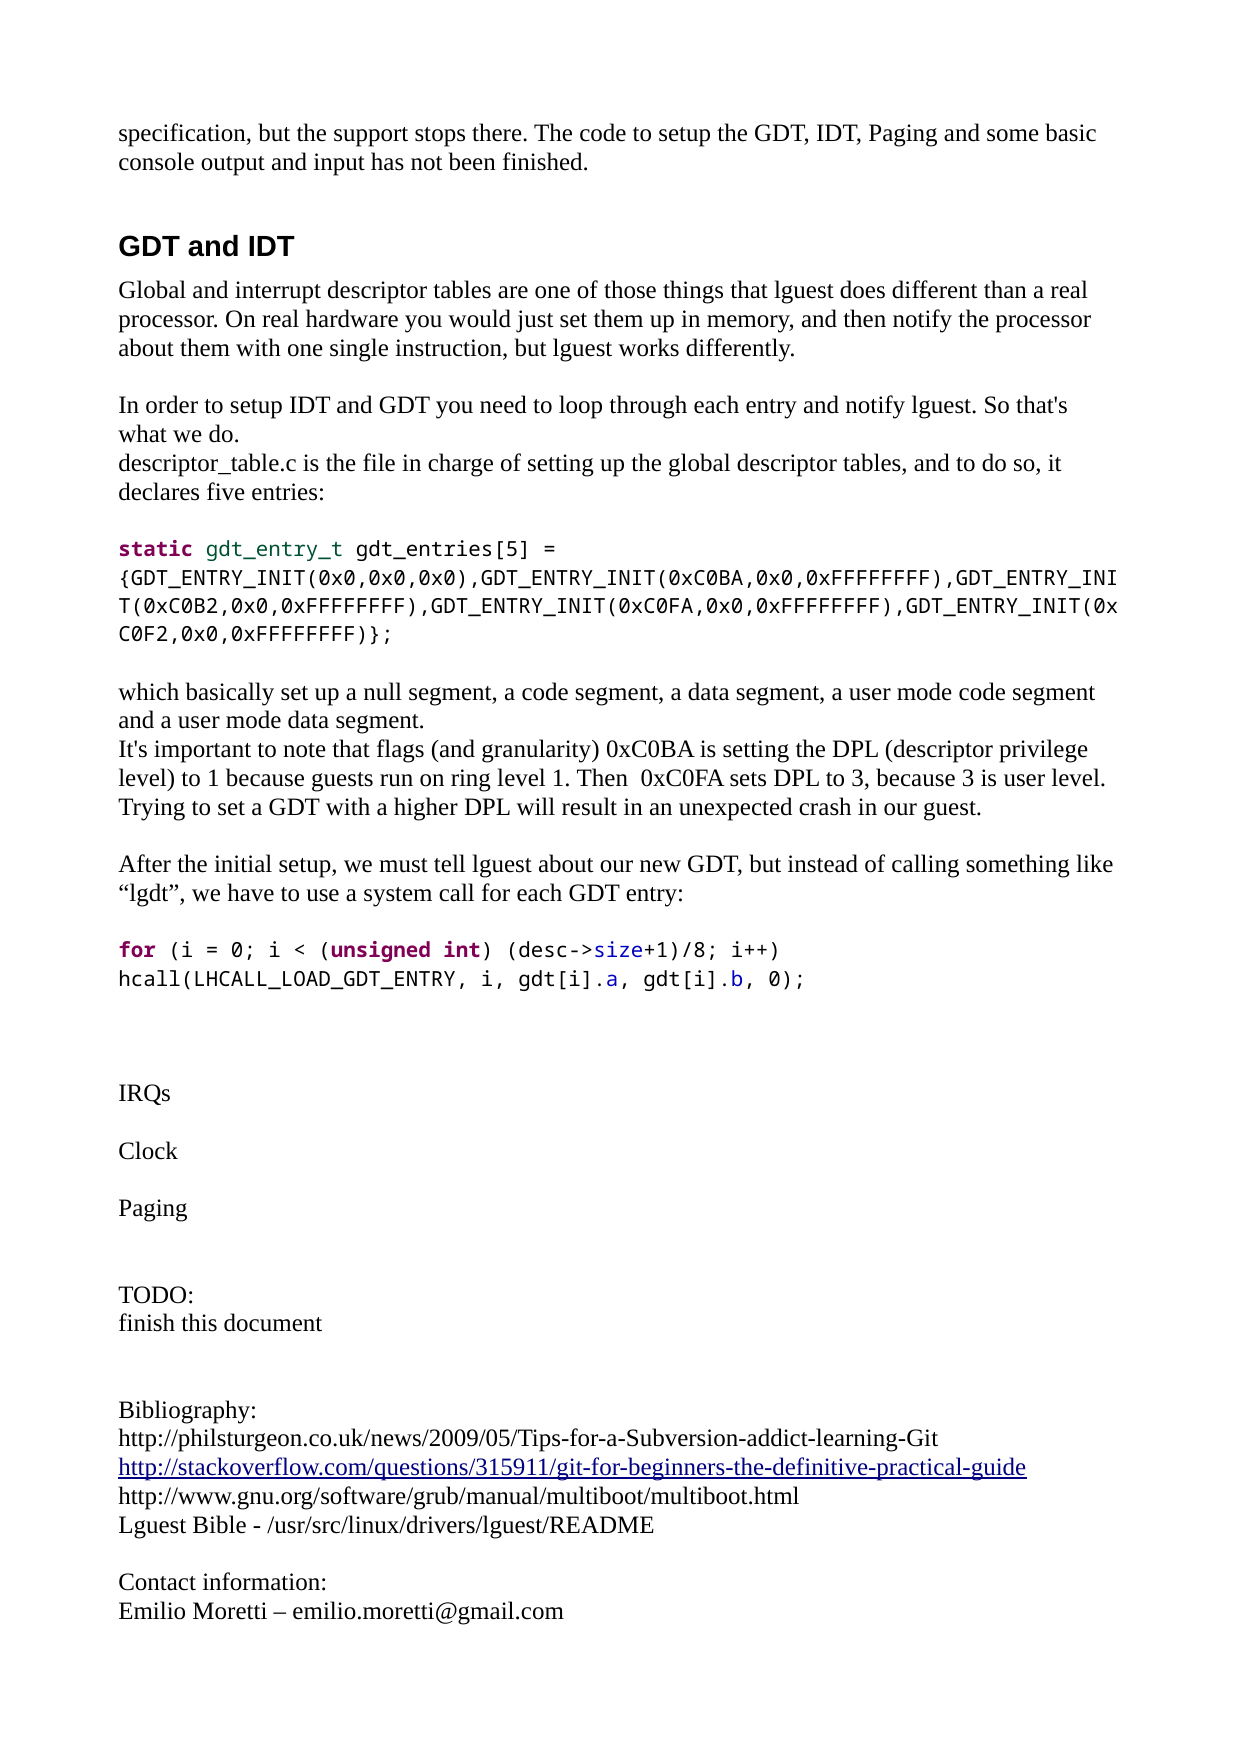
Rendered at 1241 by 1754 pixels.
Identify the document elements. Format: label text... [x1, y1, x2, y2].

text descriptor_table.c is the file in charge of setting up the global descriptor tables, and to do so, it declares five entries: [118, 448, 1122, 505]
text Clock [118, 1136, 1122, 1165]
text specification, but the support stops there. The code to setup the GDT, IDT, Paging and some basic console output and input has not been finished. [118, 118, 1122, 176]
text which basically set up a null segment, a code segment, a data segment, a user mode code segment and a user mode data segment. [118, 677, 1122, 734]
text hcall(LHCALL_LOAD_GDT_ENTRY, i, gdt[i].a, gdt[i].b, 0); [118, 964, 1122, 992]
text for (i = 0; i < (unsigned int) (desc->size+1)/8; i++) [118, 935, 1122, 964]
text Lguest Bible - /usr/src/linux/drivers/lguest/README [118, 1510, 1122, 1538]
text Bibliography: [118, 1395, 1122, 1423]
text static gdt_entry_t gdt_entries[5] = {GDT_ENTRY_INIT(0x0,0x0,0x0),GDT_ENTRY_INIT(0xC0BA,0x0,0xFFFFFFFF),GDT_ENTRY_INIT(0xC0B2,0x0,0xFFFFFFFF),GDT_ENTRY_INIT(0xC0FA,0x0,0xFFFFFFFF),GDT_ENTRY_INIT(0xC0F2,0x0,0xFFFFFFFF)}; [118, 534, 1122, 648]
subtitle GDT and IDT [118, 229, 1122, 263]
text Paging [118, 1193, 1122, 1222]
text http://philsturgeon.co.uk/news/2009/05/Tips-for-a-Subversion-addict-learning-Git [118, 1423, 1122, 1452]
text Trying to set a GDT with a higher DPL will result in an unexpected crash in our guest. [118, 792, 1122, 820]
text TODO: [118, 1280, 1122, 1308]
text http://www.gnu.org/software/grub/manual/multiboot/multiboot.html [118, 1481, 1122, 1510]
text finish this document [118, 1308, 1122, 1337]
text http://stackoverflow.com/questions/315911/git-for-beginners-the-definitive-practical-guide [118, 1452, 1122, 1481]
text In order to setup IDT and GDT you need to loop through each entry and notify lguest. So that's what we do. [118, 390, 1122, 448]
text It's important to note that flags (and granularity) 0xC0BA is setting the DPL (descriptor privilege level) to 1 because guests run on ring level 1. Then 0xC0FA sets DPL to 3, because 3 is user level. [118, 734, 1122, 792]
text IRQs [118, 1078, 1122, 1107]
text Global and interrupt descriptor tables are one of those things that lguest does different than a real processor. On real hardware you would just set them up in memory, and then notify the processor about them with one single instruction, but lguest works differently. [118, 275, 1122, 362]
text Contact information: [118, 1567, 1122, 1596]
text Emilio Moretti – emilio.moretti@gmail.com [118, 1596, 1122, 1625]
text After the initial setup, we must tell lguest about our new GDT, but instead of calling something like “lgdt”, we have to use a system call for each GDT entry: [118, 849, 1122, 907]
